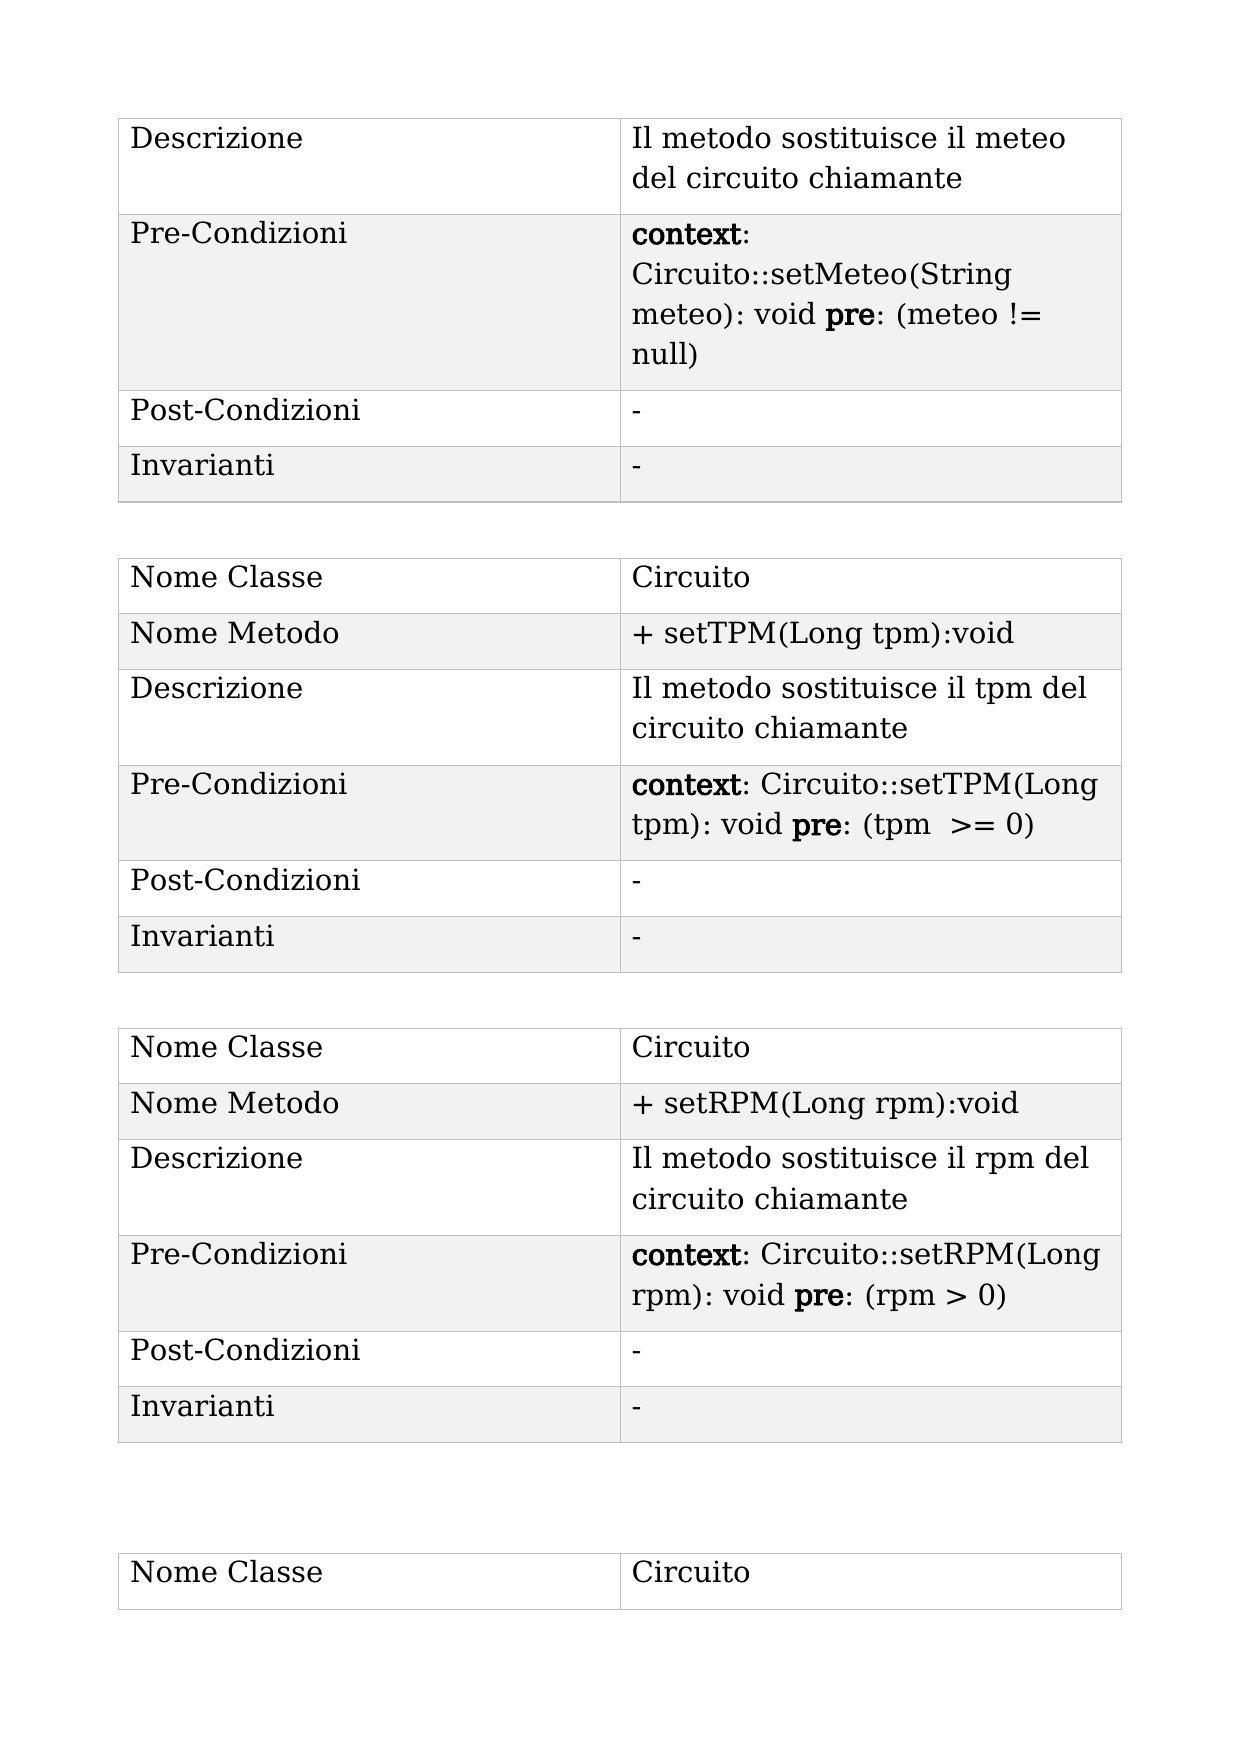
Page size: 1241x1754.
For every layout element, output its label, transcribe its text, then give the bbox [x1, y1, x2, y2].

table_cell context: Circuito::setTPM(Long tpm): void pre: (tpm >= 0) [621, 766, 1121, 860]
table_cell Post-Condizioni [119, 1332, 620, 1386]
table_header Nome Classe [119, 1554, 620, 1608]
table_cell context: Circuito::setMeteo(String meteo): void pre: (meteo != null) [621, 215, 1121, 390]
table_cell + setRPM(Long rpm):void [621, 1084, 1121, 1139]
table_cell Il metodo sostituisce il meteo del circuito chiamante [621, 119, 1121, 214]
table_cell Il metodo sostituisce il tpm del circuito chiamante [621, 670, 1121, 764]
table_header Circuito [621, 1554, 1121, 1608]
table_cell Post-Condizioni [119, 391, 620, 446]
table_cell Pre-Condizioni [119, 215, 620, 390]
table_header Circuito [621, 559, 1121, 613]
table_cell Invarianti [119, 917, 620, 972]
table_cell Pre-Condizioni [119, 766, 620, 860]
table_cell Invarianti [119, 1387, 620, 1442]
table_cell Post-Condizioni [119, 861, 620, 916]
table_cell Il metodo sostituisce il rpm del circuito chiamante [621, 1140, 1121, 1235]
table_cell - [621, 861, 1121, 916]
table_cell Descrizione [119, 119, 620, 214]
table_cell Descrizione [119, 1140, 620, 1235]
table_cell Nome Metodo [119, 614, 620, 669]
table_cell - [621, 1387, 1121, 1442]
table_header Nome Classe [119, 559, 620, 613]
table_cell Nome Metodo [119, 1084, 620, 1139]
table_cell - [621, 447, 1121, 501]
table_cell Pre-Condizioni [119, 1236, 620, 1331]
table_cell + setTPM(Long tpm):void [621, 614, 1121, 669]
table_cell Descrizione [119, 670, 620, 764]
table_cell Invarianti [119, 447, 620, 501]
table_cell - [621, 1332, 1121, 1386]
table_cell context: Circuito::setRPM(Long rpm): void pre: (rpm > 0) [621, 1236, 1121, 1331]
table_header Circuito [621, 1029, 1121, 1083]
table_cell - [621, 391, 1121, 446]
table_cell - [621, 917, 1121, 972]
table_header Nome Classe [119, 1029, 620, 1083]
